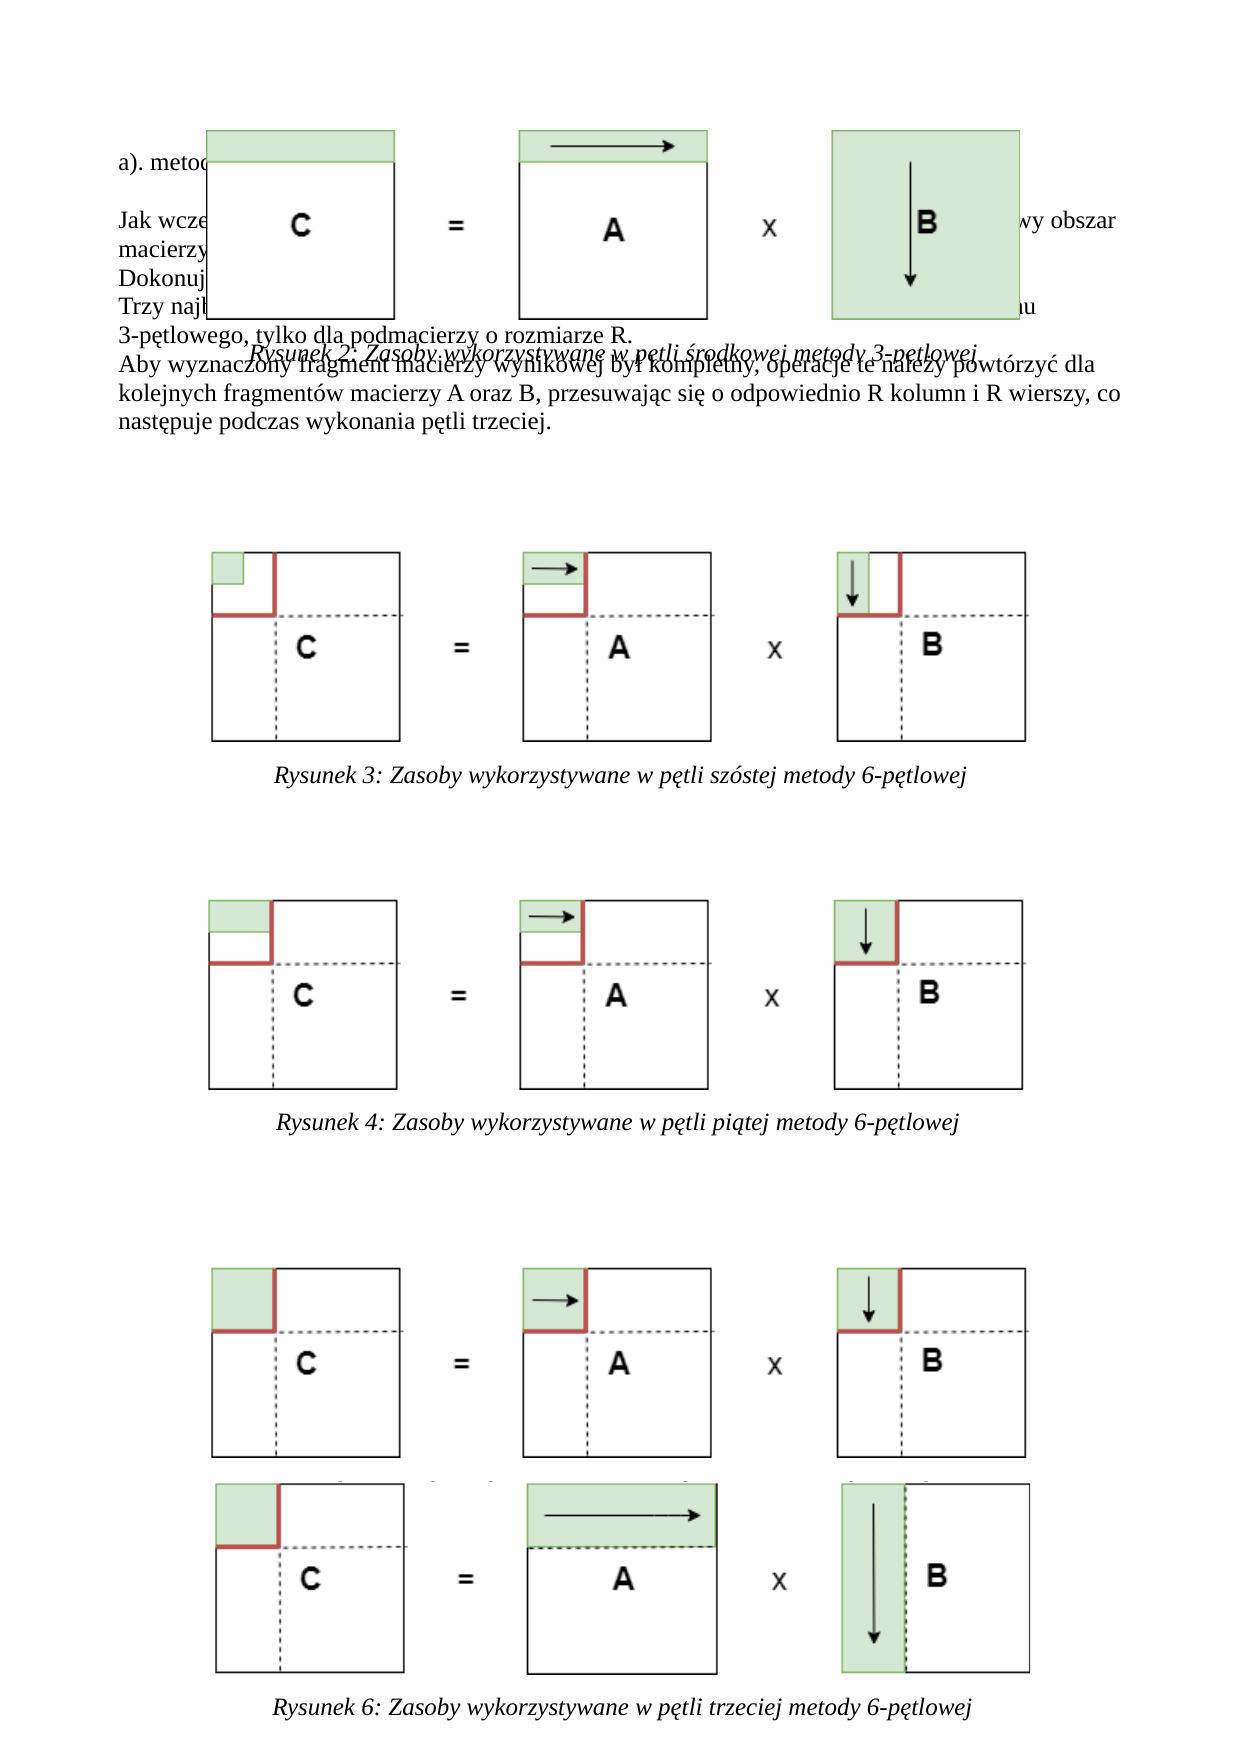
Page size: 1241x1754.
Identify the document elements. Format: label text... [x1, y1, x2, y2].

picture [214, 1482, 1030, 1675]
text Rysunek 3: Zasoby wykorzystywane w pętli szóstej metody 6-pętlowej [210, 760, 1031, 788]
text Jak wcześniej wspomnieliśmy, w trakcie pracy tego algorytmu wyznaczany jest kwadratowy obszar macierzy C o rozmiarze R. Dokonuje się to poprzez mnożenie fragmentów macierzy A i B o tym samym rozmiarze. Trzy najbardziej wewnętrzne pętle wykonują analogiczną pracę jak w przypadku algorytmu 3-pętlowego, tylko dla podmacierzy o rozmiarze R. Aby wyznaczony fragment macierzy wynikowej był kompletny, operacje te należy powtórzyć dla kolejnych fragmentów macierzy A oraz B, przesuwając się o odpowiednio R kolumn i R wierszy, co następuje podczas wykonania pętli trzeciej. [118, 205, 1122, 435]
text a). metoda 6-pętlowa IJK ii-jj-kk [118, 147, 206, 176]
picture [210, 1265, 1031, 1458]
picture [210, 549, 1031, 742]
text a). metoda 6-pętlowa IJK ii-jj-kk [1020, 147, 1122, 176]
text Rysunek 5: Zasoby wykorzystywane w pętli czwartej metody 6-pętlowej [210, 1476, 1030, 1504]
text Rysunek 2: Zasoby wykorzystywane w pętli środkowej metody 3-pętlowej [194, 338, 1032, 364]
picture [206, 130, 1020, 320]
text Rysunek 6: Zasoby wykorzystywane w pętli trzeciej metody 6-pętlowej [214, 1692, 1030, 1721]
picture [207, 897, 1028, 1090]
text Rysunek 4: Zasoby wykorzystywane w pętli piątej metody 6-pętlowej [207, 1107, 1028, 1136]
